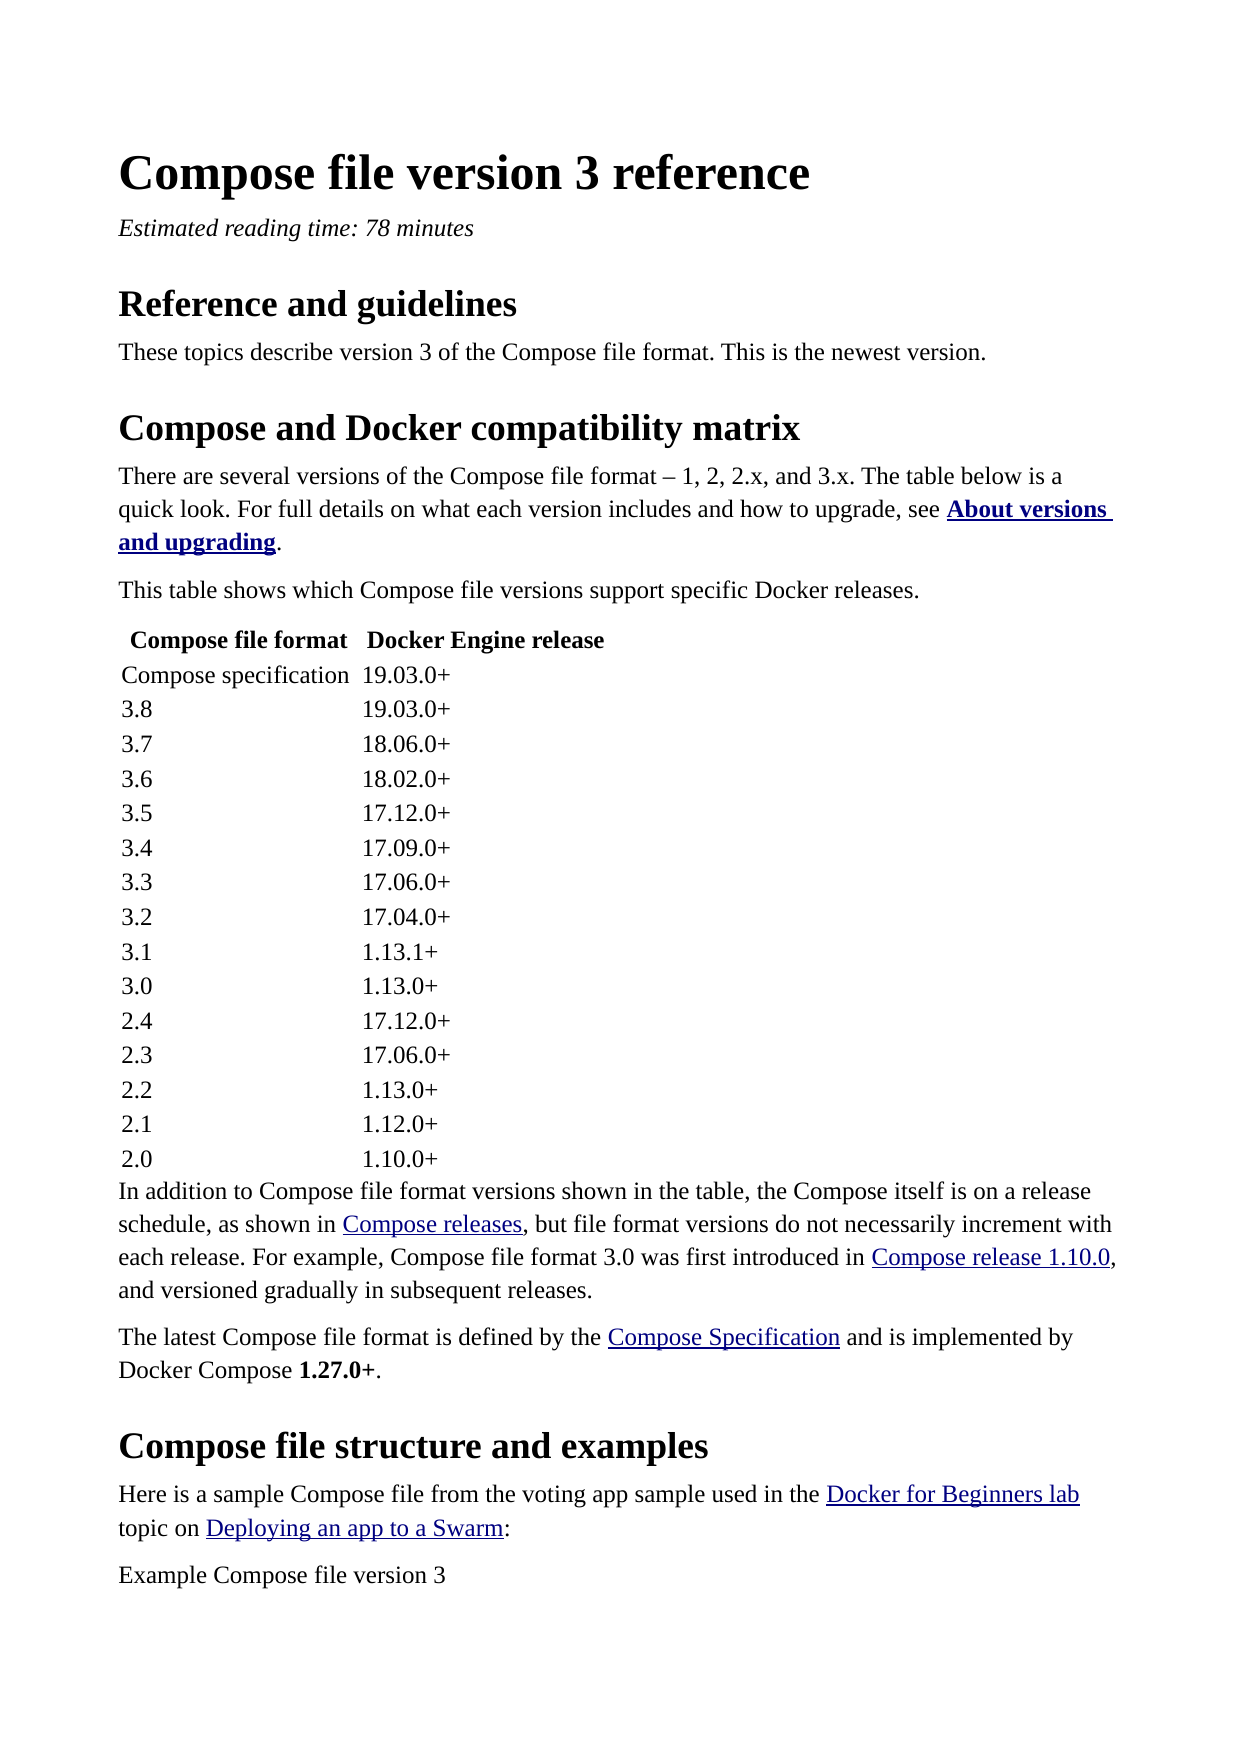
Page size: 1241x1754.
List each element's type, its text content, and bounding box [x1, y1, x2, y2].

table_cell 2.3 [118, 1038, 359, 1072]
table_cell 17.06.0+ [359, 1038, 612, 1072]
table_cell 17.12.0+ [359, 795, 612, 830]
table_cell 3.2 [118, 899, 359, 934]
text There are several versions of the Compose file format – 1, 2, 2.x, and 3.x. The table below is a quick look. For full details on what each version includes and how to upgrade, see About versions and upgrading. [118, 461, 1122, 556]
text The latest Compose file format is defined by the Compose Specification and is implemented by Docker Compose 1.27.0+. [118, 1322, 1122, 1384]
table_cell 3.1 [118, 934, 359, 968]
table_cell 17.04.0+ [359, 899, 612, 934]
subtitle Compose file version 3 reference [118, 143, 1122, 201]
table_cell 3.5 [118, 795, 359, 830]
text This table shows which Compose file versions support specific Docker releases. [118, 575, 1122, 604]
table_cell 3.7 [118, 726, 359, 761]
subtitle Compose and Docker compatibility matrix [118, 406, 1122, 449]
table_cell 3.6 [118, 761, 359, 795]
text These topics describe version 3 of the Compose file format. This is the newest version. [118, 337, 1122, 366]
table_cell Compose specification [118, 657, 359, 692]
subtitle Compose file structure and examples [118, 1424, 1122, 1467]
table_cell 2.1 [118, 1107, 359, 1141]
table_cell 2.0 [118, 1141, 359, 1176]
table_cell 3.8 [118, 692, 359, 726]
table_cell 2.2 [118, 1072, 359, 1107]
table_cell 2.4 [118, 1003, 359, 1037]
text Estimated reading time: 78 minutes [118, 213, 1122, 242]
table_cell 17.09.0+ [359, 830, 612, 864]
table_cell 19.03.0+ [359, 657, 612, 692]
table_cell 19.03.0+ [359, 692, 612, 726]
table_cell 1.12.0+ [359, 1107, 612, 1141]
text In addition to Compose file format versions shown in the table, the Compose itself is on a release schedule, as shown in Compose releases, but file format versions do not necessarily increment with each release. For example, Compose file format 3.0 was first introduced in Compose release 1.10.0, and versioned gradually in subsequent releases. [118, 1176, 1122, 1304]
table_cell 3.4 [118, 830, 359, 864]
table_cell 1.10.0+ [359, 1141, 612, 1176]
text Here is a sample Compose file from the voting app sample used in the Docker for Beginners lab topic on Deploying an app to a Swarm: [118, 1479, 1122, 1541]
table_cell 3.0 [118, 968, 359, 1003]
table_header Docker Engine release [359, 623, 612, 657]
table_cell 18.02.0+ [359, 761, 612, 795]
table_cell 1.13.1+ [359, 934, 612, 968]
table_cell 1.13.0+ [359, 968, 612, 1003]
table_header Compose file format [118, 623, 359, 657]
table_cell 18.06.0+ [359, 726, 612, 761]
table_cell 3.3 [118, 865, 359, 899]
subtitle Reference and guidelines [118, 282, 1122, 325]
table_cell 17.12.0+ [359, 1003, 612, 1037]
table_cell 1.13.0+ [359, 1072, 612, 1107]
text Example Compose file version 3 [118, 1560, 1122, 1589]
table_cell 17.06.0+ [359, 865, 612, 899]
